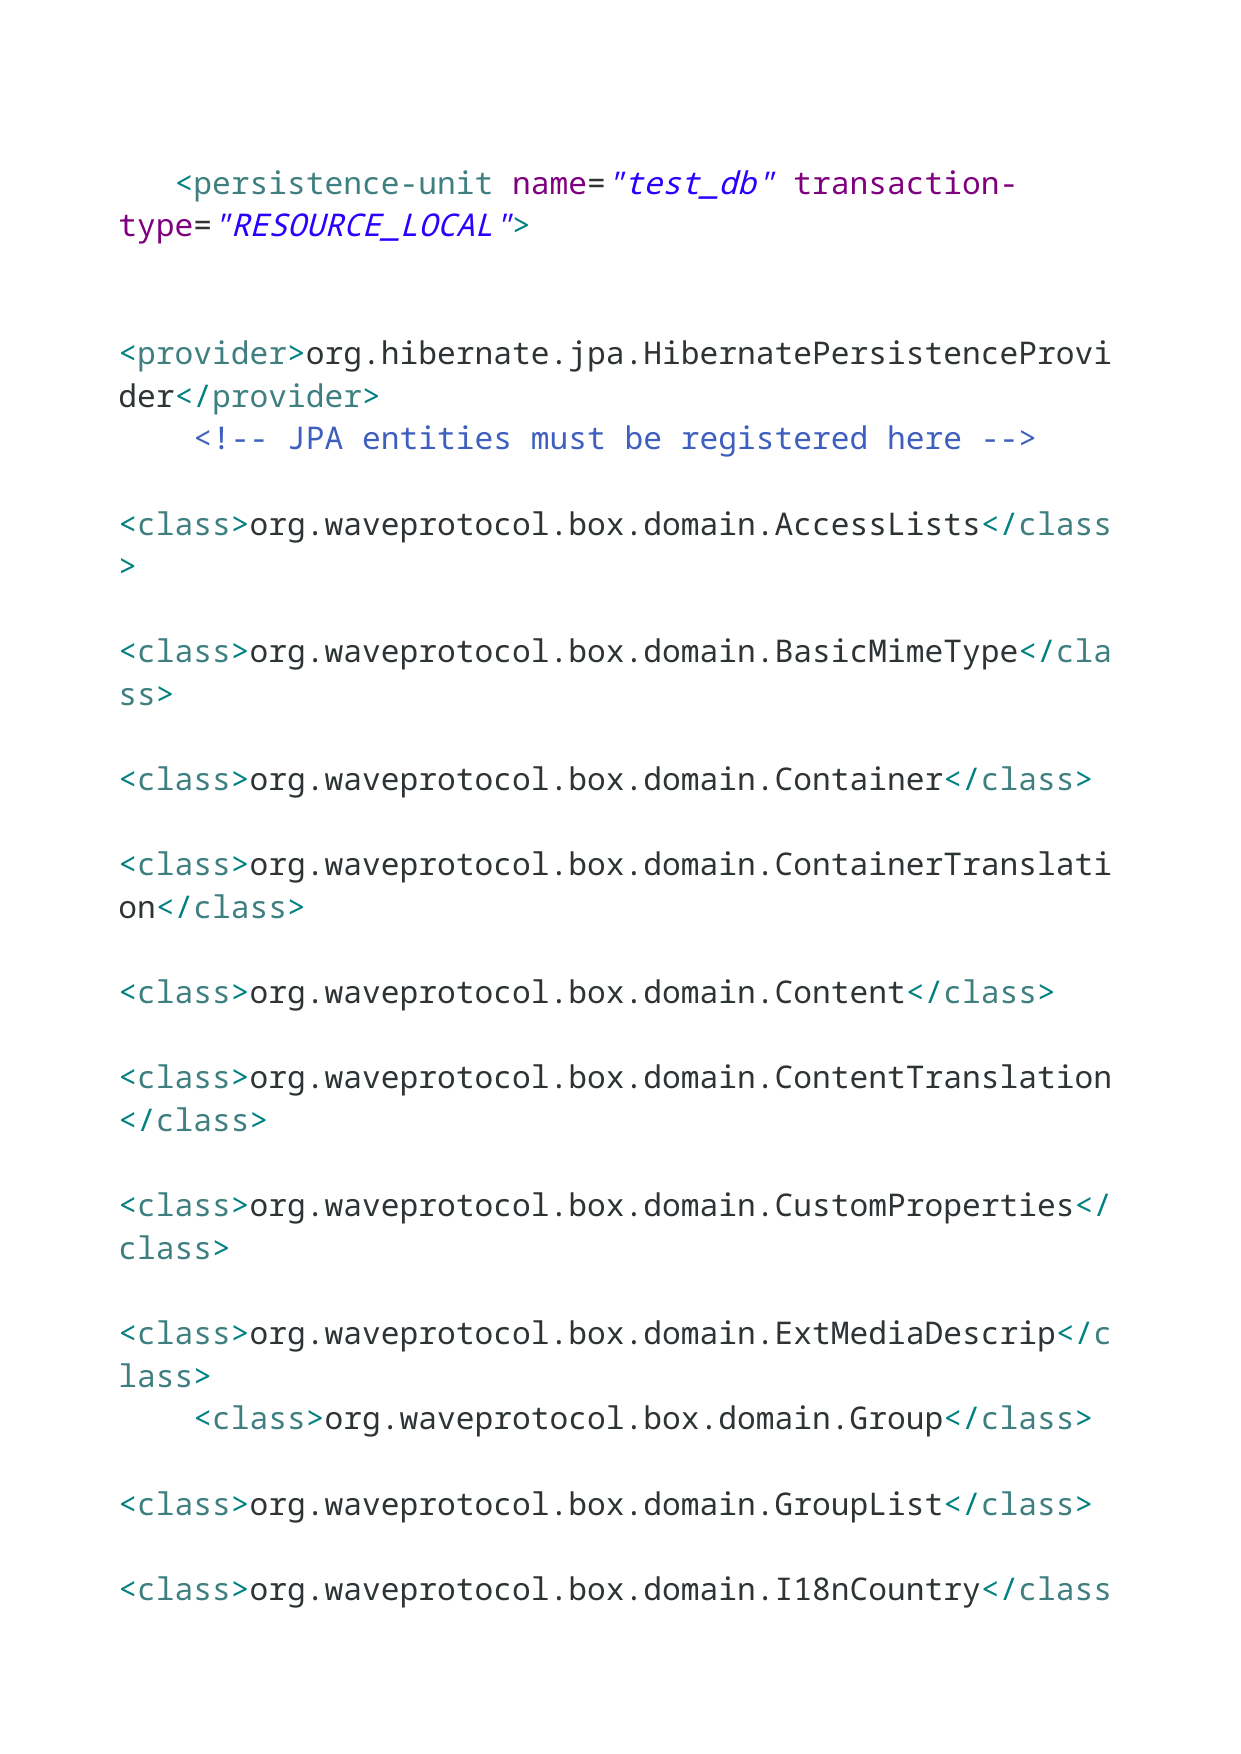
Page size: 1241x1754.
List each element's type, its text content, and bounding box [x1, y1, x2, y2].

text <class>org.waveprotocol.box.domain.ExtMediaDescrip</class> [118, 1268, 1122, 1396]
text <!-- JPA entities must be registered here --> [118, 416, 1122, 459]
text <class>org.waveprotocol.box.domain.ContentTranslation</class> [118, 1013, 1122, 1141]
text <class>org.waveprotocol.box.domain.GroupList</class> [118, 1439, 1122, 1524]
text <class>org.waveprotocol.box.domain.Group</class> [118, 1396, 1122, 1439]
text <class>org.waveprotocol.box.domain.Container</class> [118, 714, 1122, 800]
text <class>org.waveprotocol.box.domain.AccessLists</class> [118, 459, 1122, 587]
text <class>org.waveprotocol.box.domain.I18nCountry</class [118, 1524, 1122, 1609]
text <persistence-unit name="test_db" transaction-type="RESOURCE_LOCAL"> [118, 161, 1122, 246]
text <class>org.waveprotocol.box.domain.CustomProperties</class> [118, 1141, 1122, 1268]
text <provider>org.hibernate.jpa.HibernatePersistenceProvider</provider> [118, 246, 1122, 416]
text <class>org.waveprotocol.box.domain.ContainerTranslation</class> [118, 800, 1122, 928]
text <class>org.waveprotocol.box.domain.BasicMimeType</class> [118, 587, 1122, 714]
text <class>org.waveprotocol.box.domain.Content</class> [118, 928, 1122, 1013]
